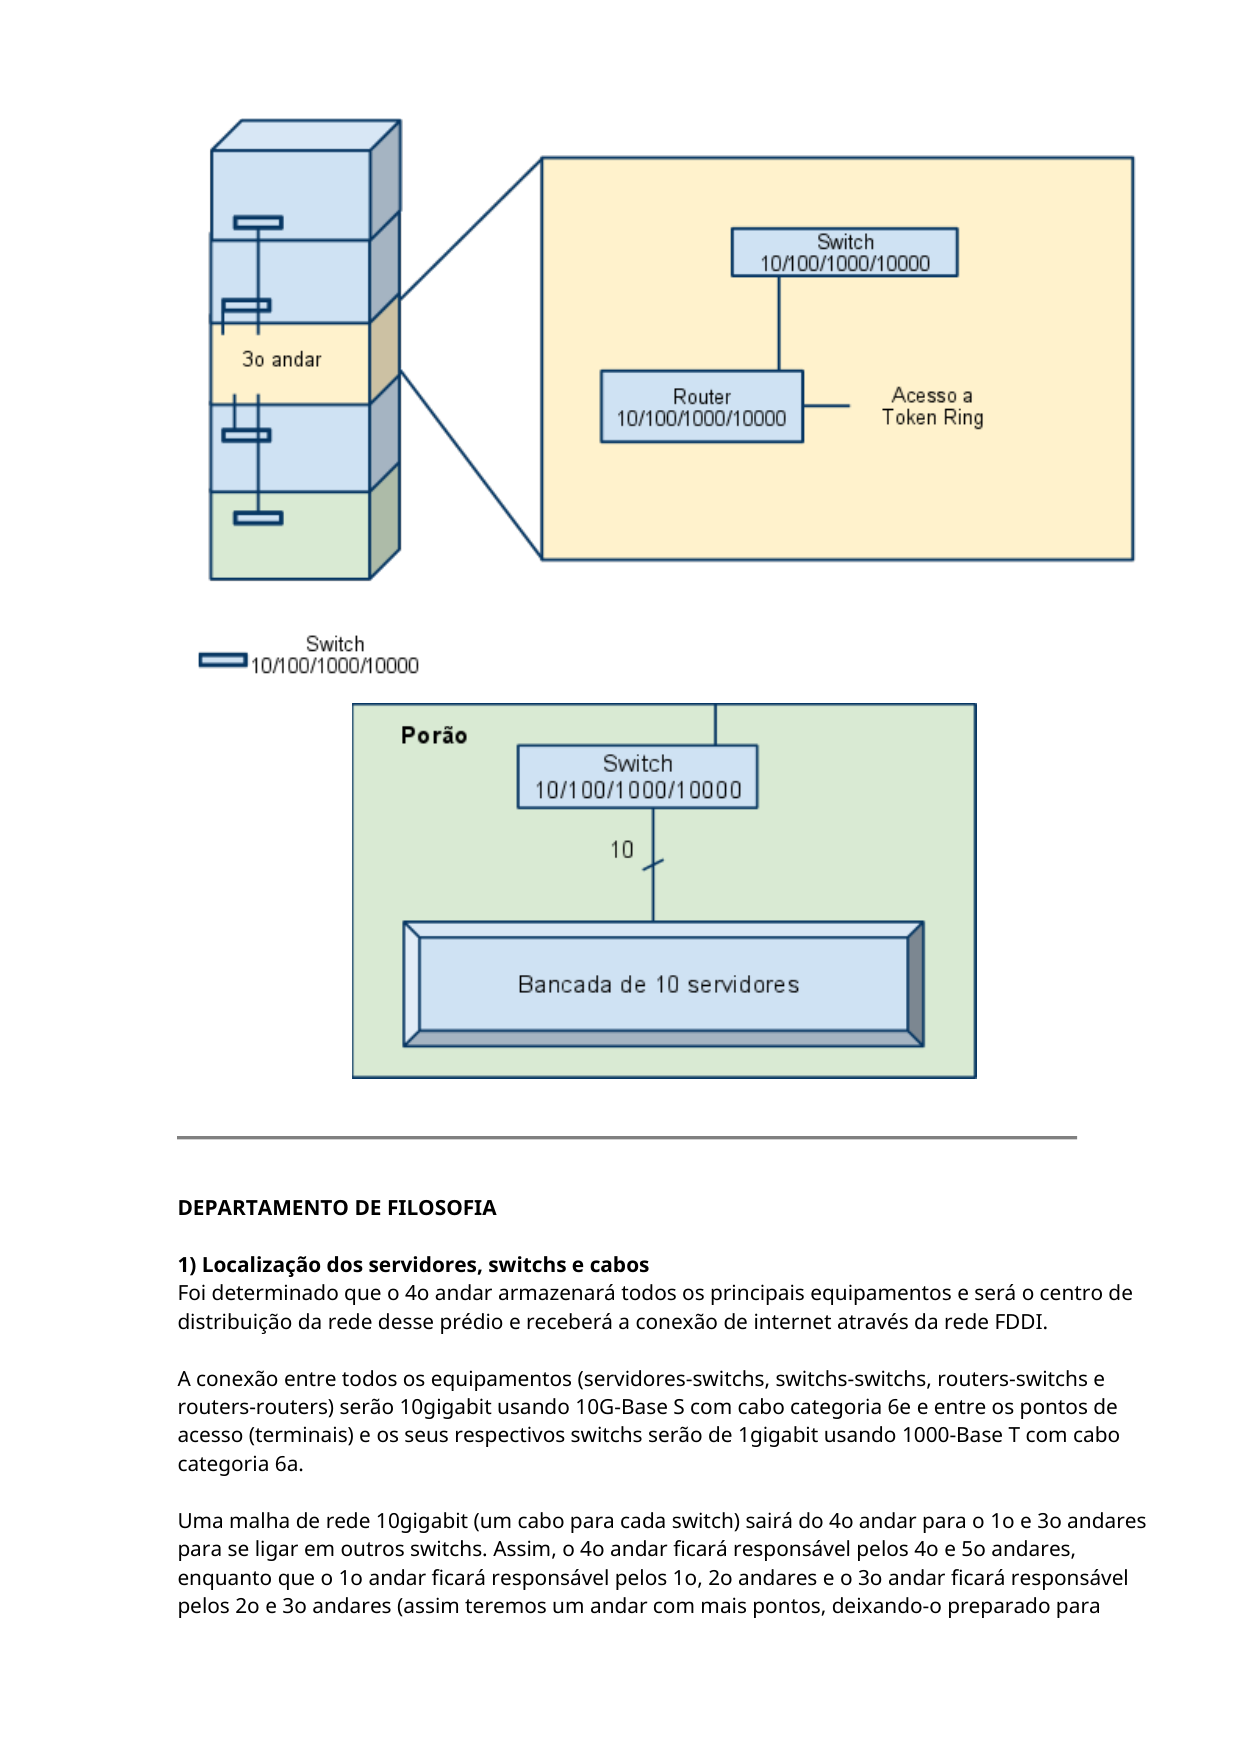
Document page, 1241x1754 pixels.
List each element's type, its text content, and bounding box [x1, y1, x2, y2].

text DEPARTAMENTO DE FILOSOFIA 1) Localização dos servidores, switchs e cabos Foi determinado que o 4o andar armazenará todos os principais equipamentos e será o centro de distribuição da rede desse prédio e receberá a conexão de internet através da rede FDDI. A conexão entre todos os equipamentos (servidores-switchs, switchs-switchs, routers-switchs e routers-routers) serão 10gigabit usando 10G-Base S com cabo categoria 6e e entre os pontos de acesso (terminais) e os seus respectivos switchs serão de 1gigabit usando 1000-Base T com cabo categoria 6a. Uma malha de rede 10gigabit (um cabo para cada switch) sairá do 4o andar para o 1o e 3o andares para se ligar em outros switchs. Assim, o 4o andar ficará responsável pelos 4o e 5o andares, enquanto que o 1o andar ficará responsável pelos 1o, 2o andares e o 3o andar ficará responsável pelos 2o e 3o andares (assim teremos um andar com mais pontos, deixando-o preparado para [177, 1193, 1152, 1619]
picture [198, 118, 1136, 675]
picture [352, 703, 977, 1079]
